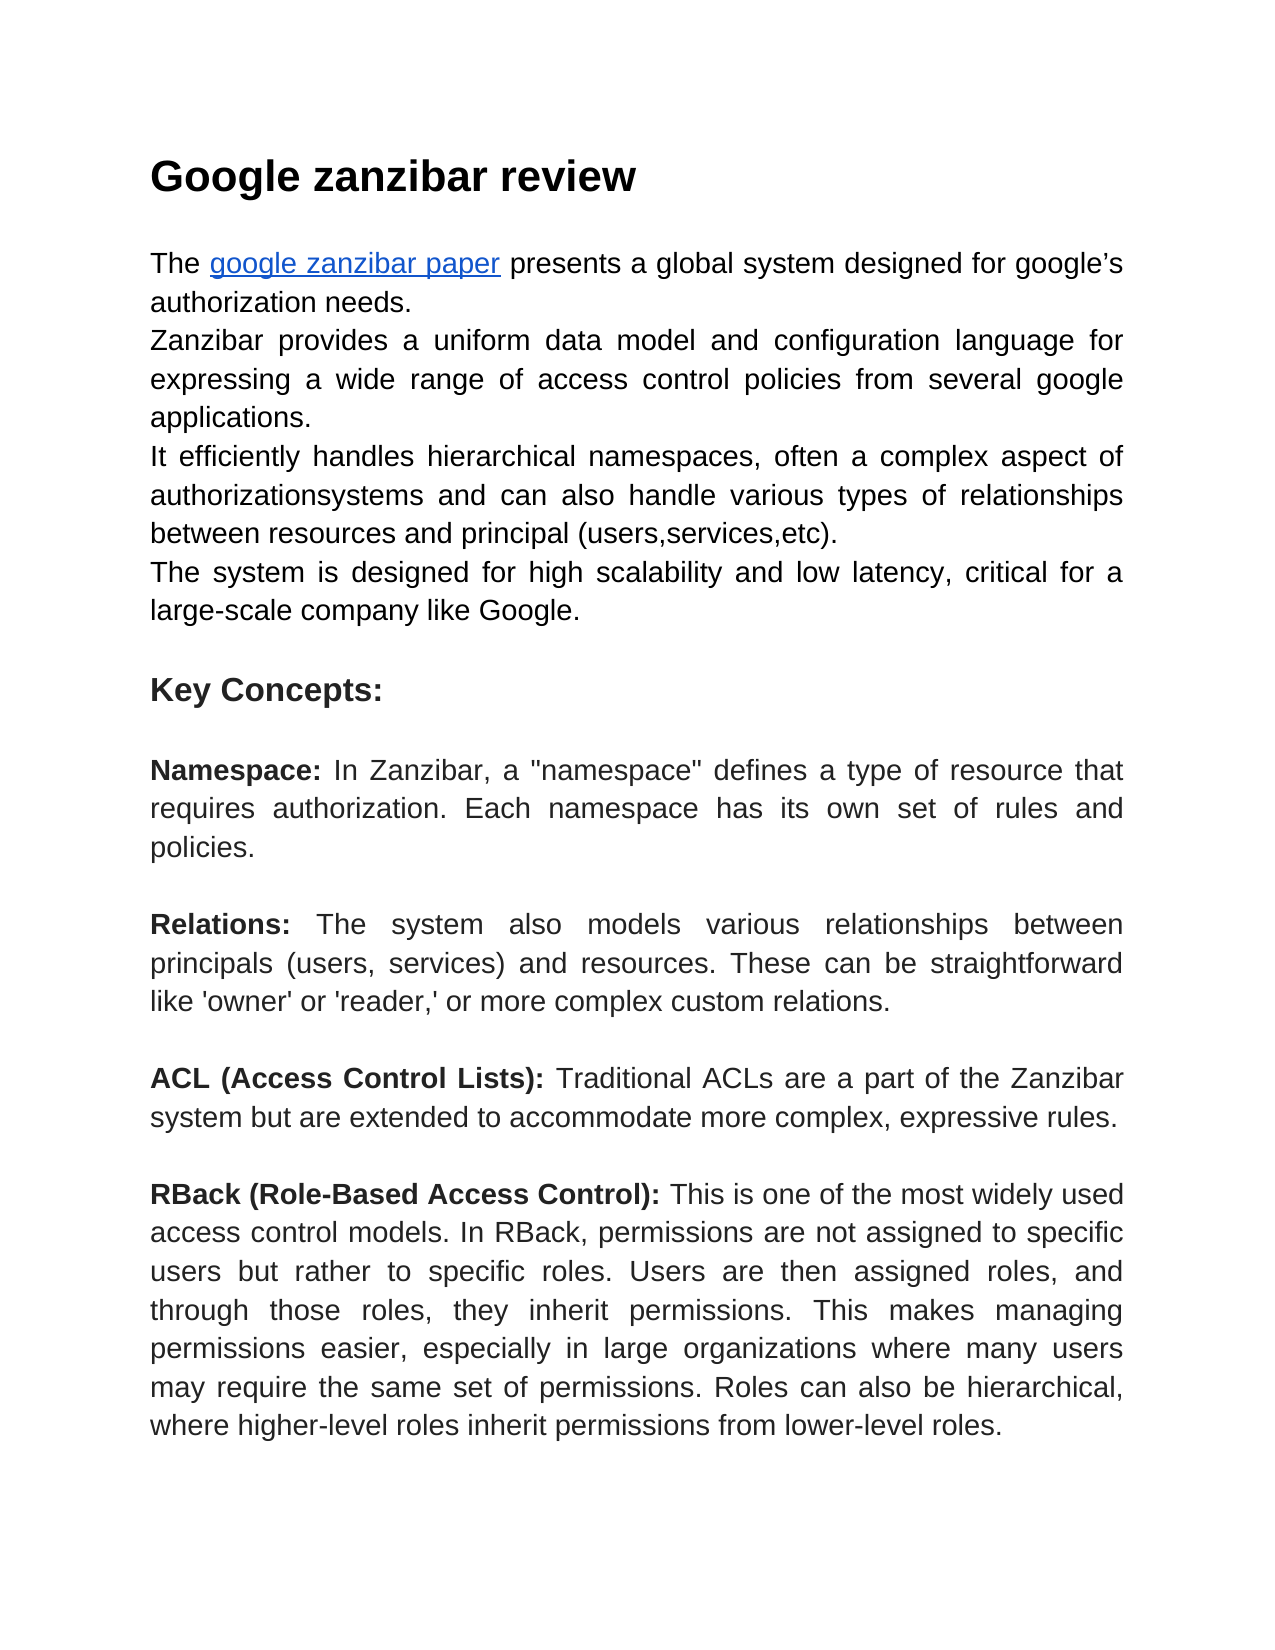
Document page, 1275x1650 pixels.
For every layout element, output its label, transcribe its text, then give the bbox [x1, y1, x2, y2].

text The system is designed for high scalability and low latency, critical for a large-scale company like Google. [150, 555, 1125, 627]
text Relations: The system also models various relationships between principals (users, services) and resources. These can be straightforward like 'owner' or 'reader,' or more complex custom relations. [150, 907, 1125, 1018]
text Namespace: In Zanzibar, a "namespace" defines a type of resource that requires authorization. Each namespace has its own set of rules and policies. [150, 753, 1125, 864]
text Google zanzibar review [150, 150, 1125, 200]
text Key Concepts: [150, 670, 1125, 709]
text It efficiently handles hierarchical namespaces, often a complex aspect of authorizationsystems and can also handle various types of relationships between resources and principal (users,services,etc). [150, 439, 1125, 550]
text ACL (Access Control Lists): Traditional ACLs are a part of the Zanzibar system but are extended to accommodate more complex, expressive rules. [150, 1061, 1125, 1133]
text RBack (Role-Based Access Control): This is one of the most widely used access control models. In RBack, permissions are not assigned to specific users but rather to specific roles. Users are then assigned roles, and through those roles, they inherit permissions. This makes managing permissions easier, especially in large organizations where many users may require the same set of permissions. Roles can also be hierarchical, where higher-level roles inherit permissions from lower-level roles. [150, 1177, 1125, 1442]
text The google zanzibar paper presents a global system designed for google’s authorization needs. [150, 246, 1125, 318]
text Zanzibar provides a uniform data model and configuration language for expressing a wide range of access control policies from several google applications. [150, 323, 1125, 434]
